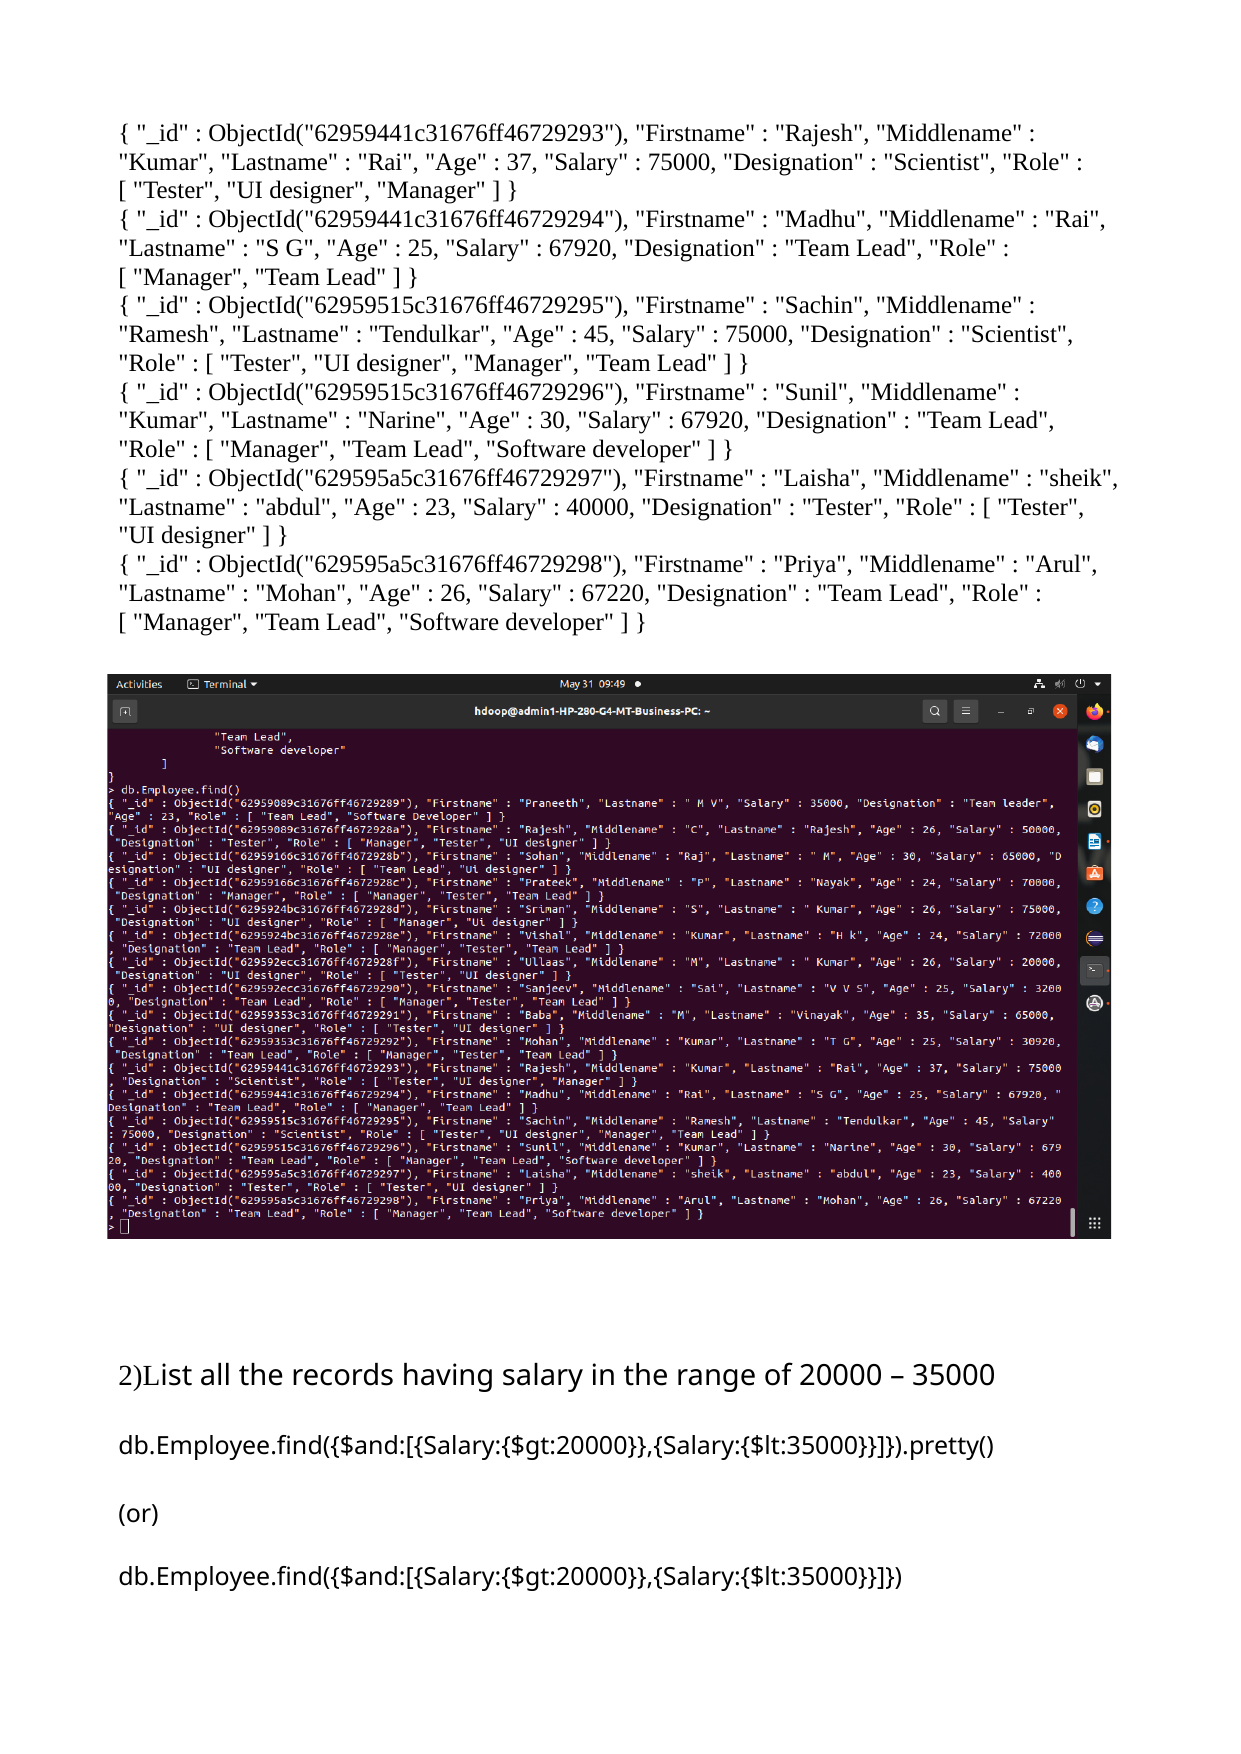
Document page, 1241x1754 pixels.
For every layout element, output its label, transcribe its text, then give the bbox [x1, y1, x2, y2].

text db.Employee.find({$and:[{Salary:{$gt:20000}},{Salary:{$lt:35000}}]}).pretty() [118, 1427, 1122, 1495]
text { "_id" : ObjectId("62959441c31676ff46729293"), "Firstname" : "Rajesh", "Middlename" : "Kumar", "Lastname" : "Rai", "Age" : 37, "Salary" : 75000, "Designation" : "Scientist", "Role" : [ "Tester", "UI designer", "Manager" ] } [118, 118, 1122, 204]
text { "_id" : ObjectId("629595a5c31676ff46729298"), "Firstname" : "Priya", "Middlename" : "Arul", "Lastname" : "Mohan", "Age" : 26, "Salary" : 67220, "Designation" : "Team Lead", "Role" : [ "Manager", "Team Lead", "Software developer" ] } [118, 549, 1122, 636]
text (or) [118, 1495, 1122, 1529]
text { "_id" : ObjectId("62959441c31676ff46729294"), "Firstname" : "Madhu", "Middlename" : "Rai", "Lastname" : "S G", "Age" : 25, "Salary" : 67920, "Designation" : "Team Lead", "Role" : [ "Manager", "Team Lead" ] } [118, 204, 1122, 291]
text { "_id" : ObjectId("62959515c31676ff46729296"), "Firstname" : "Sunil", "Middlename" : "Kumar", "Lastname" : "Narine", "Age" : 30, "Salary" : 67920, "Designation" : "Team Lead", "Role" : [ "Manager", "Team Lead", "Software developer" ] } [118, 377, 1122, 463]
text 2)List all the records having salary in the range of 20000 – 35000 [118, 1354, 1122, 1394]
text { "_id" : ObjectId("629595a5c31676ff46729297"), "Firstname" : "Laisha", "Middlename" : "sheik", "Lastname" : "abdul", "Age" : 23, "Salary" : 40000, "Designation" : "Tester", "Role" : [ "Tester", "UI designer" ] } [118, 463, 1122, 549]
text { "_id" : ObjectId("62959515c31676ff46729295"), "Firstname" : "Sachin", "Middlename" : "Ramesh", "Lastname" : "Tendulkar", "Age" : 45, "Salary" : 75000, "Designation" : "Scientist", "Role" : [ "Tester", "UI designer", "Manager", "Team Lead" ] } [118, 291, 1122, 377]
picture [107, 674, 1112, 1239]
text db.Employee.find({$and:[{Salary:{$gt:20000}},{Salary:{$lt:35000}}]}) [118, 1558, 1122, 1592]
